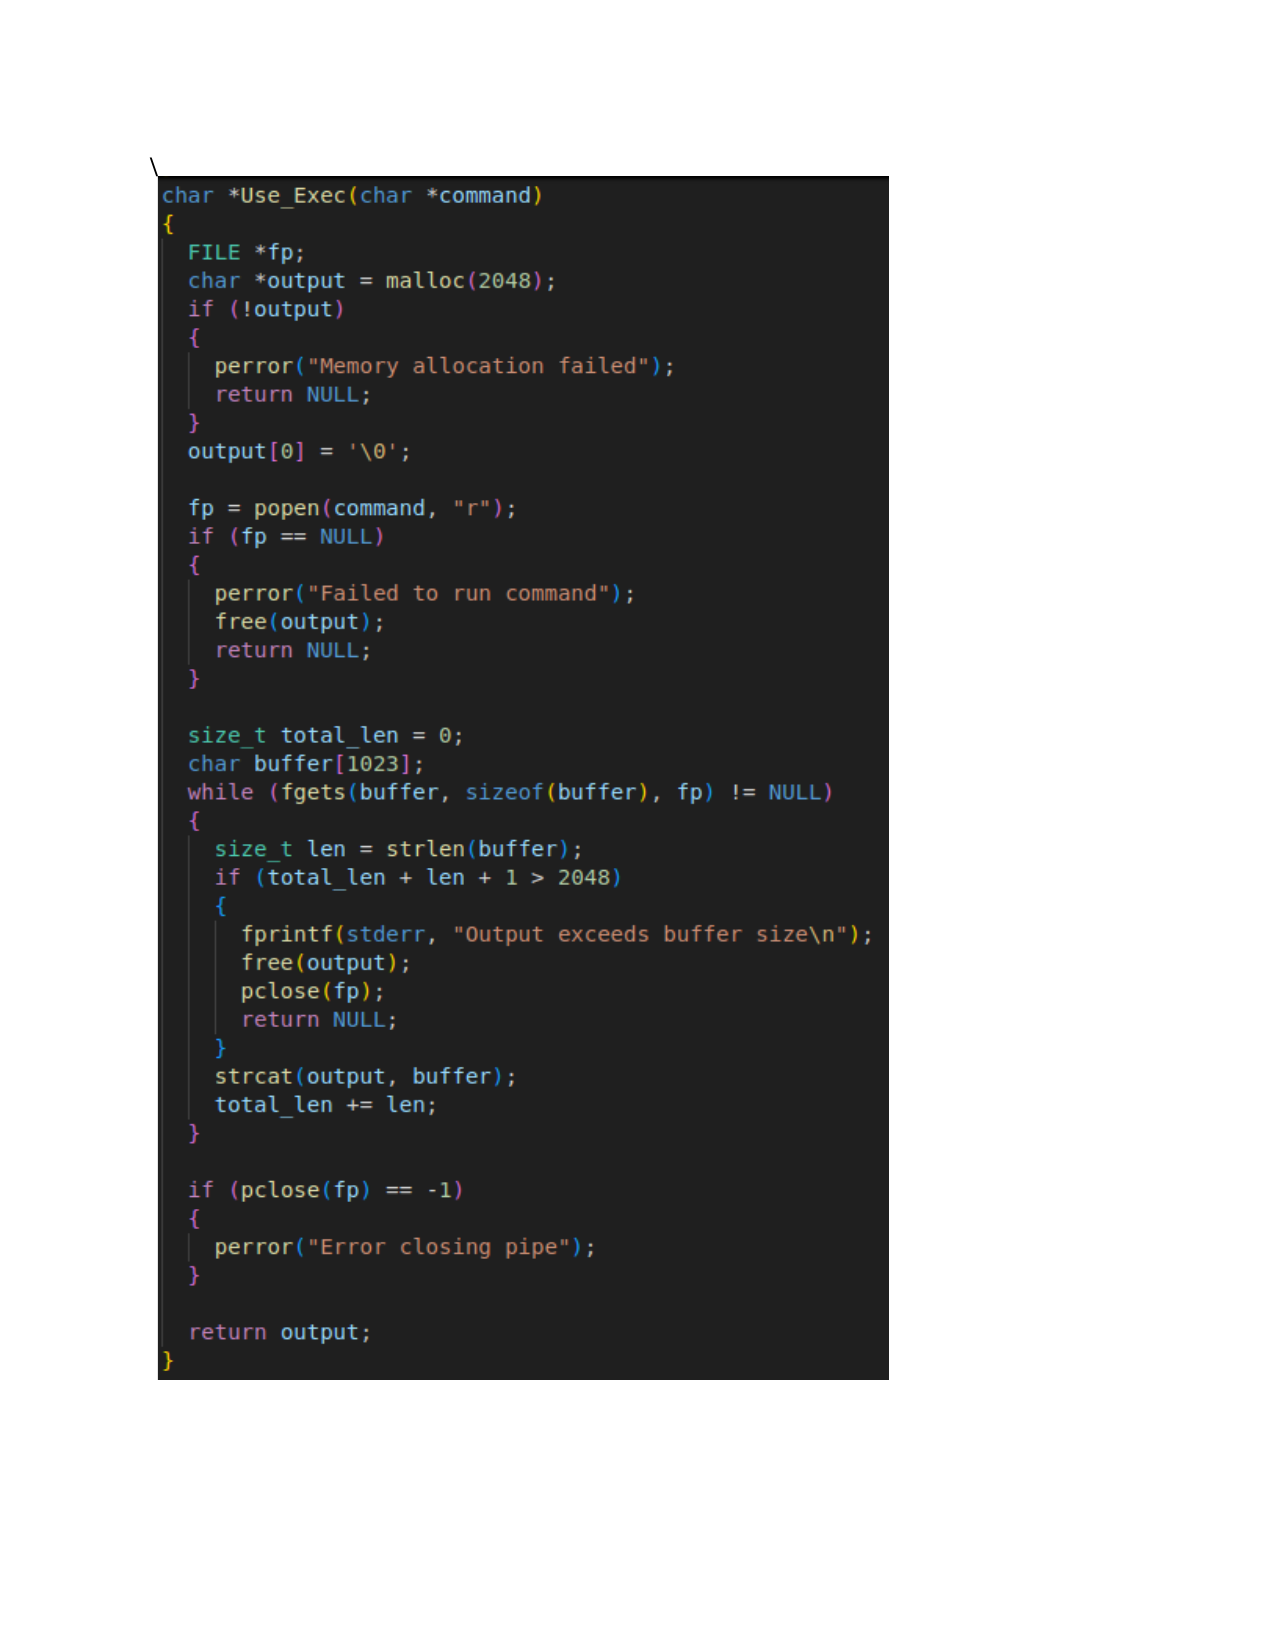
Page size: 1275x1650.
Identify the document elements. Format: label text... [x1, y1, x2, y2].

subtitle \ [150, 150, 1125, 1379]
